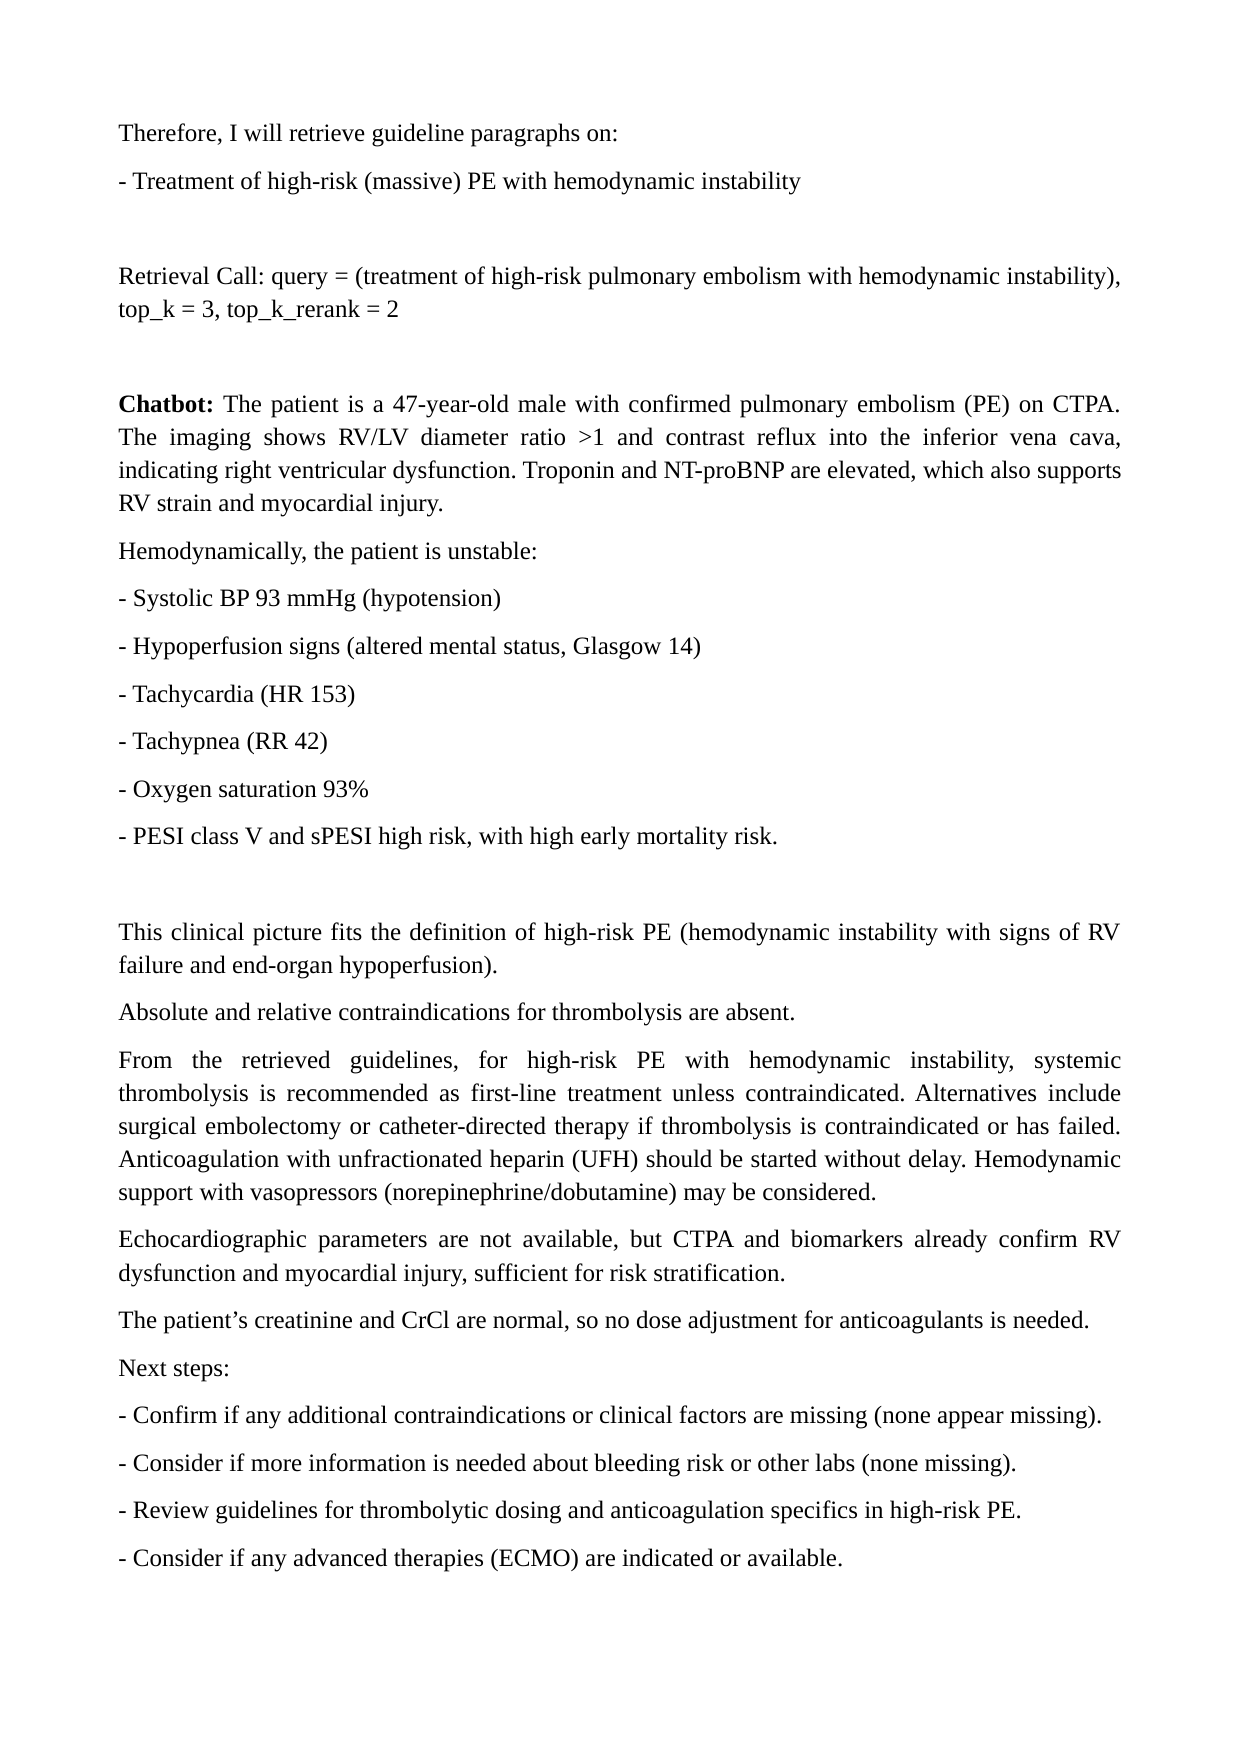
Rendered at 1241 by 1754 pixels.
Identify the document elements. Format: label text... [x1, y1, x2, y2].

text This clinical picture fits the definition of high-risk PE (hemodynamic instability with signs of RV failure and end-organ hypoperfusion). [118, 917, 1122, 978]
text - Systolic BP 93 mmHg (hypotension) [118, 583, 1122, 612]
text From the retrieved guidelines, for high-risk PE with hemodynamic instability, systemic thrombolysis is recommended as first-line treatment unless contraindicated. Alternatives include surgical embolectomy or catheter-directed therapy if thrombolysis is contraindicated or has failed. Anticoagulation with unfractionated heparin (UFH) should be started without delay. Hemodynamic support with vasopressors (norepinephrine/dobutamine) may be considered. [118, 1045, 1122, 1206]
text Echocardiographic parameters are not available, but CTPA and biomarkers already confirm RV dysfunction and myocardial injury, sufficient for risk stratification. [118, 1224, 1122, 1286]
text Retrieval Call: query = (treatment of high-risk pulmonary embolism with hemodynamic instability), top_k = 3, top_k_rerank = 2 [118, 261, 1122, 323]
text - Hypoperfusion signs (altered mental status, Glasgow 14) [118, 631, 1122, 660]
text The patient’s creatinine and CrCl are normal, so no dose adjustment for anticoagulants is needed. [118, 1305, 1122, 1334]
text - PESI class V and sPESI high risk, with high early mortality risk. [118, 821, 1122, 850]
text - Review guidelines for thrombolytic dosing and anticoagulation specifics in high-risk PE. [118, 1496, 1122, 1524]
text Next steps: [118, 1353, 1122, 1382]
text Absolute and relative contraindications for thrombolysis are absent. [118, 997, 1122, 1026]
text - Oxygen saturation 93% [118, 774, 1122, 803]
text Chatbot: The patient is a 47-year-old male with confirmed pulmonary embolism (PE) on CTPA. The imaging shows RV/LV diameter ratio >1 and contrast reflux into the inferior vena cava, indicating right ventricular dysfunction. Troponin and NT-proBNP are elevated, which also supports RV strain and myocardial injury. [118, 389, 1122, 517]
text Therefore, I will retrieve guideline paragraphs on: [118, 118, 1122, 147]
text - Tachycardia (HR 153) [118, 679, 1122, 707]
text - Consider if any advanced therapies (ECMO) are indicated or available. [118, 1543, 1122, 1572]
text - Treatment of high-risk (massive) PE with hemodynamic instability [118, 166, 1122, 194]
text - Confirm if any additional contraindications or clinical factors are missing (none appear missing). [118, 1400, 1122, 1429]
text - Tachypnea (RR 42) [118, 726, 1122, 755]
text Hemodynamically, the patient is unstable: [118, 536, 1122, 564]
text - Consider if more information is needed about bleeding risk or other labs (none missing). [118, 1448, 1122, 1477]
